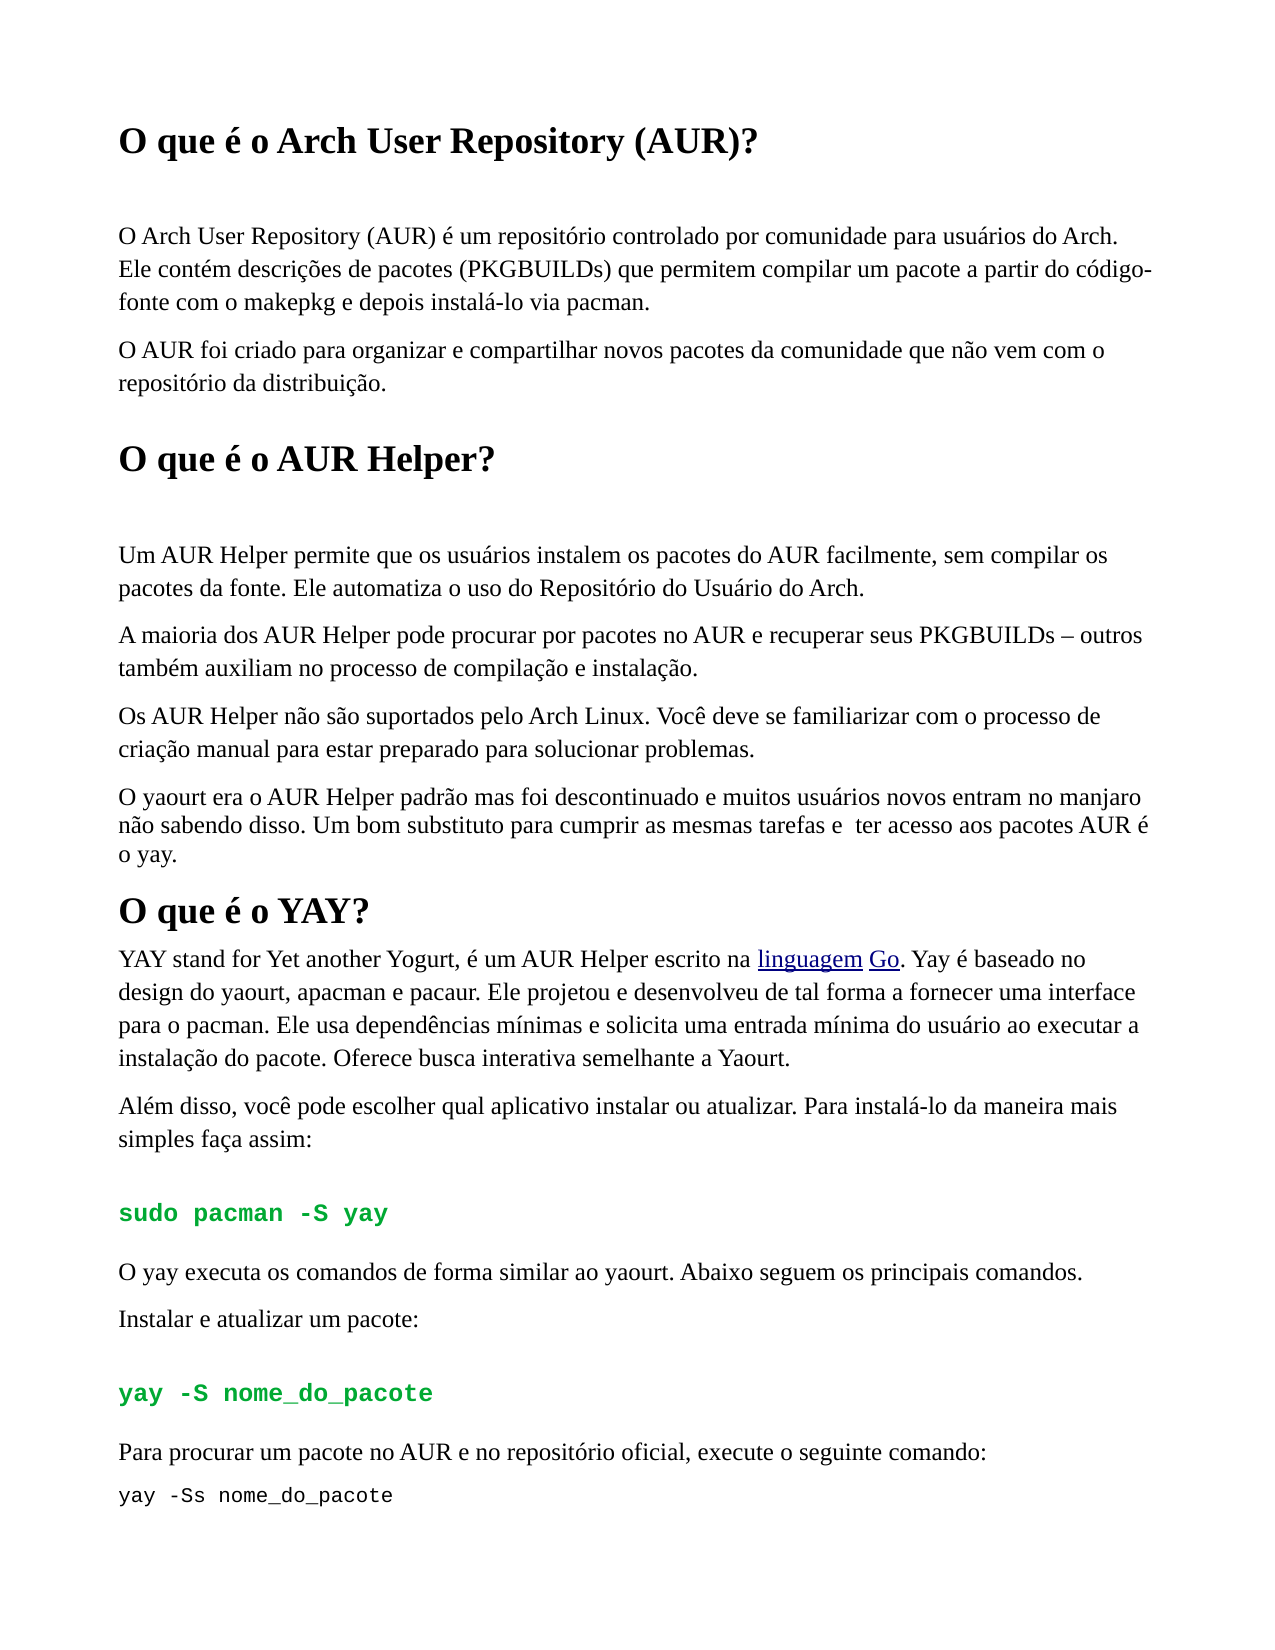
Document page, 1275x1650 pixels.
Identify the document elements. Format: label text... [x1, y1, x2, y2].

text yay -Ss nome_do_pacote [118, 1485, 1157, 1508]
text Além disso, você pode escolher qual aplicativo instalar ou atualizar. Para instalá-lo da maneira mais simples faça assim: [118, 1091, 1157, 1153]
subtitle O que é o Arch User Repository (AUR)? [118, 118, 1157, 161]
text O AUR foi criado para organizar e compartilhar novos pacotes da comunidade que não vem com o repositório da distribuição. [118, 335, 1157, 397]
text yay -S nome_do_pacote [118, 1381, 1157, 1409]
text Um AUR Helper permite que os usuários instalem os pacotes do AUR facilmente, sem compilar os pacotes da fonte. Ele automatiza o uso do Repositório do Usuário do Arch. [118, 540, 1157, 601]
text O yay executa os comandos de forma similar ao yaourt. Abaixo seguem os principais comandos. [118, 1257, 1157, 1286]
text Para procurar um pacote no AUR e no repositório oficial, execute o seguinte comando: [118, 1437, 1157, 1466]
text O Arch User Repository (AUR) é um repositório controlado por comunidade para usuários do Arch. Ele contém descrições de pacotes (PKGBUILDs) que permitem compilar um pacote a partir do código-fonte com o makepkg e depois instalá-lo via pacman. [118, 221, 1157, 316]
text A maioria dos AUR Helper pode procurar por pacotes no AUR e recuperar seus PKGBUILDs – outros também auxiliam no processo de compilação e instalação. [118, 620, 1157, 682]
text O yaourt era o AUR Helper padrão mas foi descontinuado e muitos usuários novos entram no manjaro não sabendo disso. Um bom substituto para cumprir as mesmas tarefas e ter acesso aos pacotes AUR é o yay. [118, 782, 1157, 868]
text Instalar e atualizar um pacote: [118, 1304, 1157, 1333]
text sudo pacman -S yay [118, 1200, 1157, 1229]
text Os AUR Helper não são suportados pelo Arch Linux. Você deve se familiarizar com o processo de criação manual para estar preparado para solucionar problemas. [118, 701, 1157, 763]
subtitle O que é o AUR Helper? [118, 436, 1157, 479]
subtitle O que é o YAY? [118, 889, 1157, 932]
text YAY stand for Yet another Yogurt, é um AUR Helper escrito na linguagem Go. Yay é baseado no design do yaourt, apacman e pacaur. Ele projetou e desenvolveu de tal forma a fornecer uma interface para o pacman. Ele usa dependências mínimas e solicita uma entrada mínima do usuário ao executar a instalação do pacote. Oferece busca interativa semelhante a Yaourt. [118, 944, 1157, 1072]
